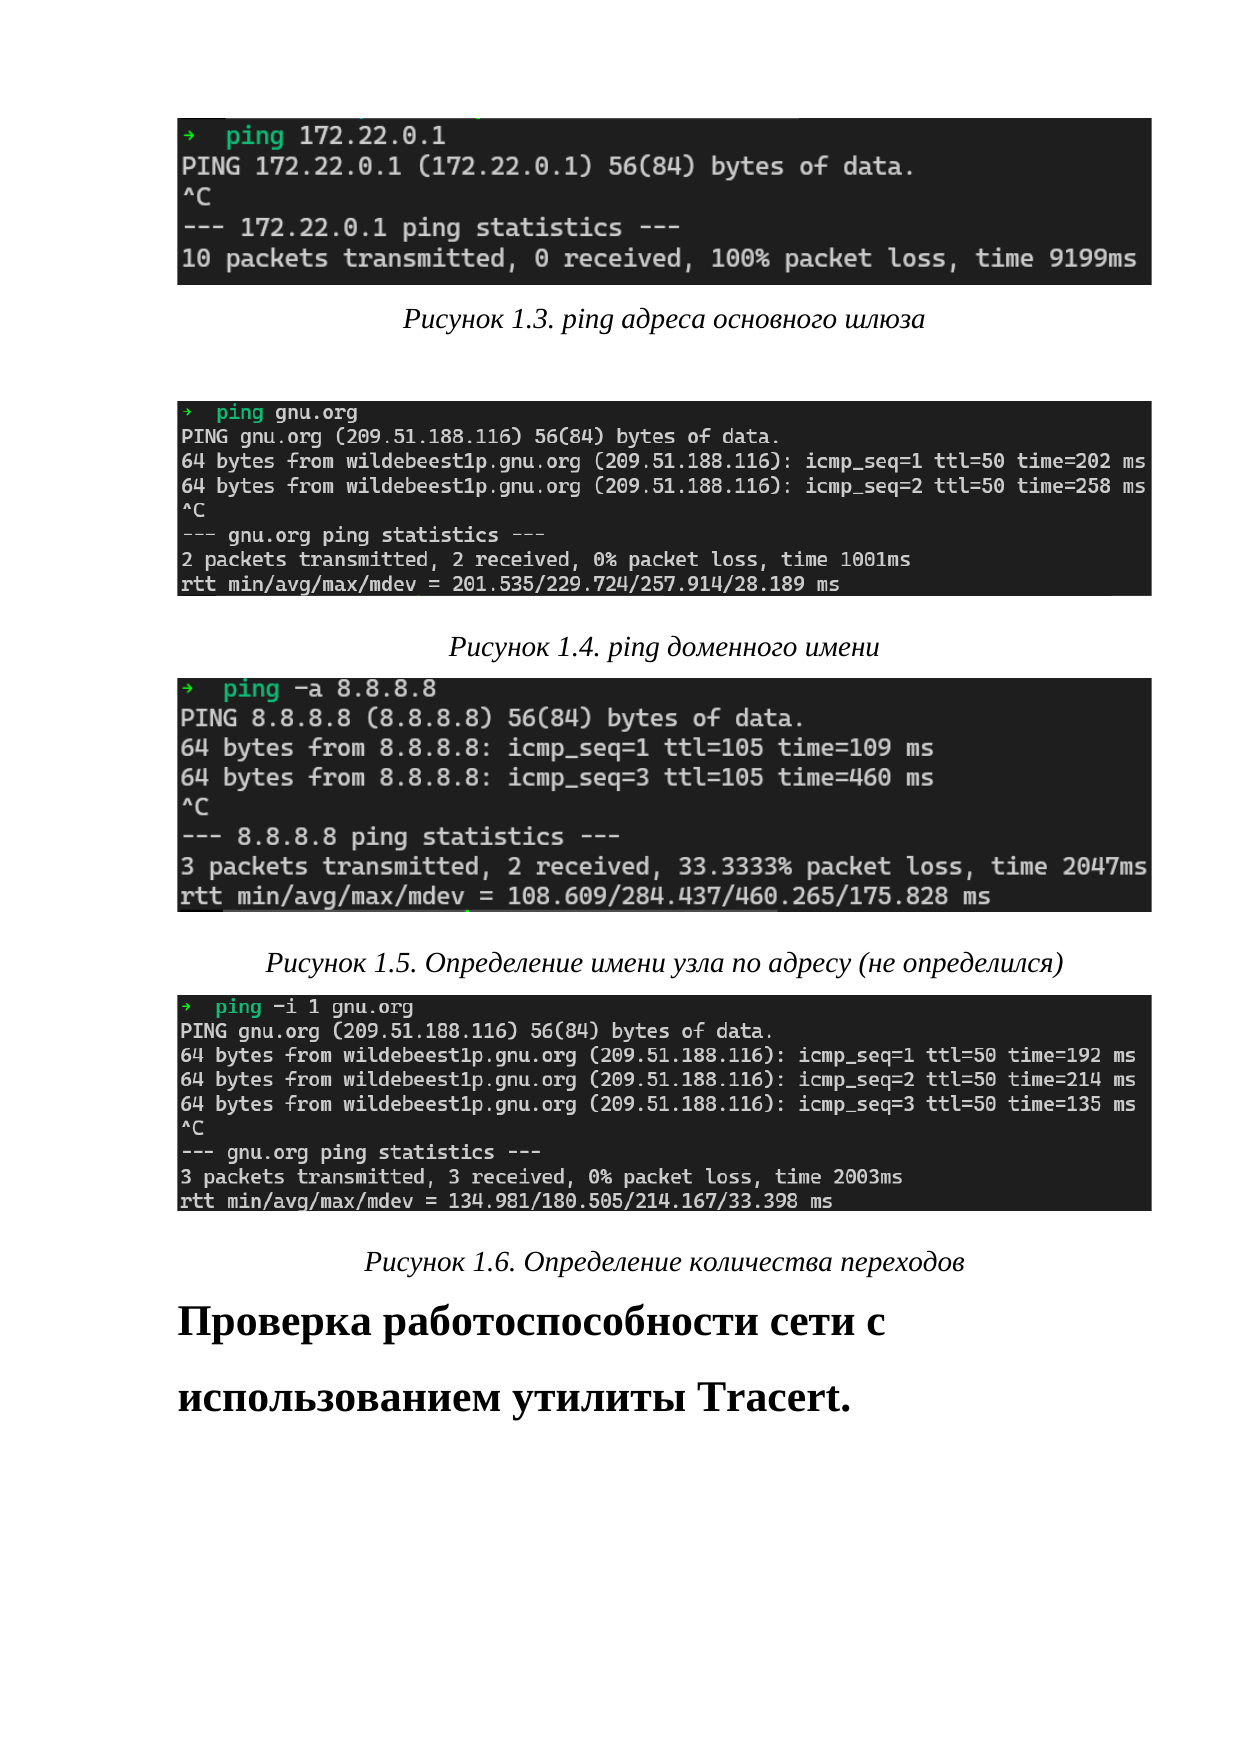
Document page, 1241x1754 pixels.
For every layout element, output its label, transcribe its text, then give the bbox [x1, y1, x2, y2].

picture [177, 678, 1152, 912]
text Рисунок 1.4. ping доменного имени [177, 596, 1152, 662]
picture [177, 401, 1152, 596]
text Рисунок 1.6. Определение количества переходов [177, 1211, 1152, 1278]
picture [177, 118, 1152, 285]
text Рисунок 1.5. Определение имени узла по адресу (не определился) [177, 912, 1152, 979]
text Проверка работоспособности сети с использованием утилиты Tracert. [177, 1295, 1152, 1420]
text Рисунок 1.3. ping адреса основного шлюза [177, 285, 1152, 334]
picture [177, 995, 1152, 1211]
